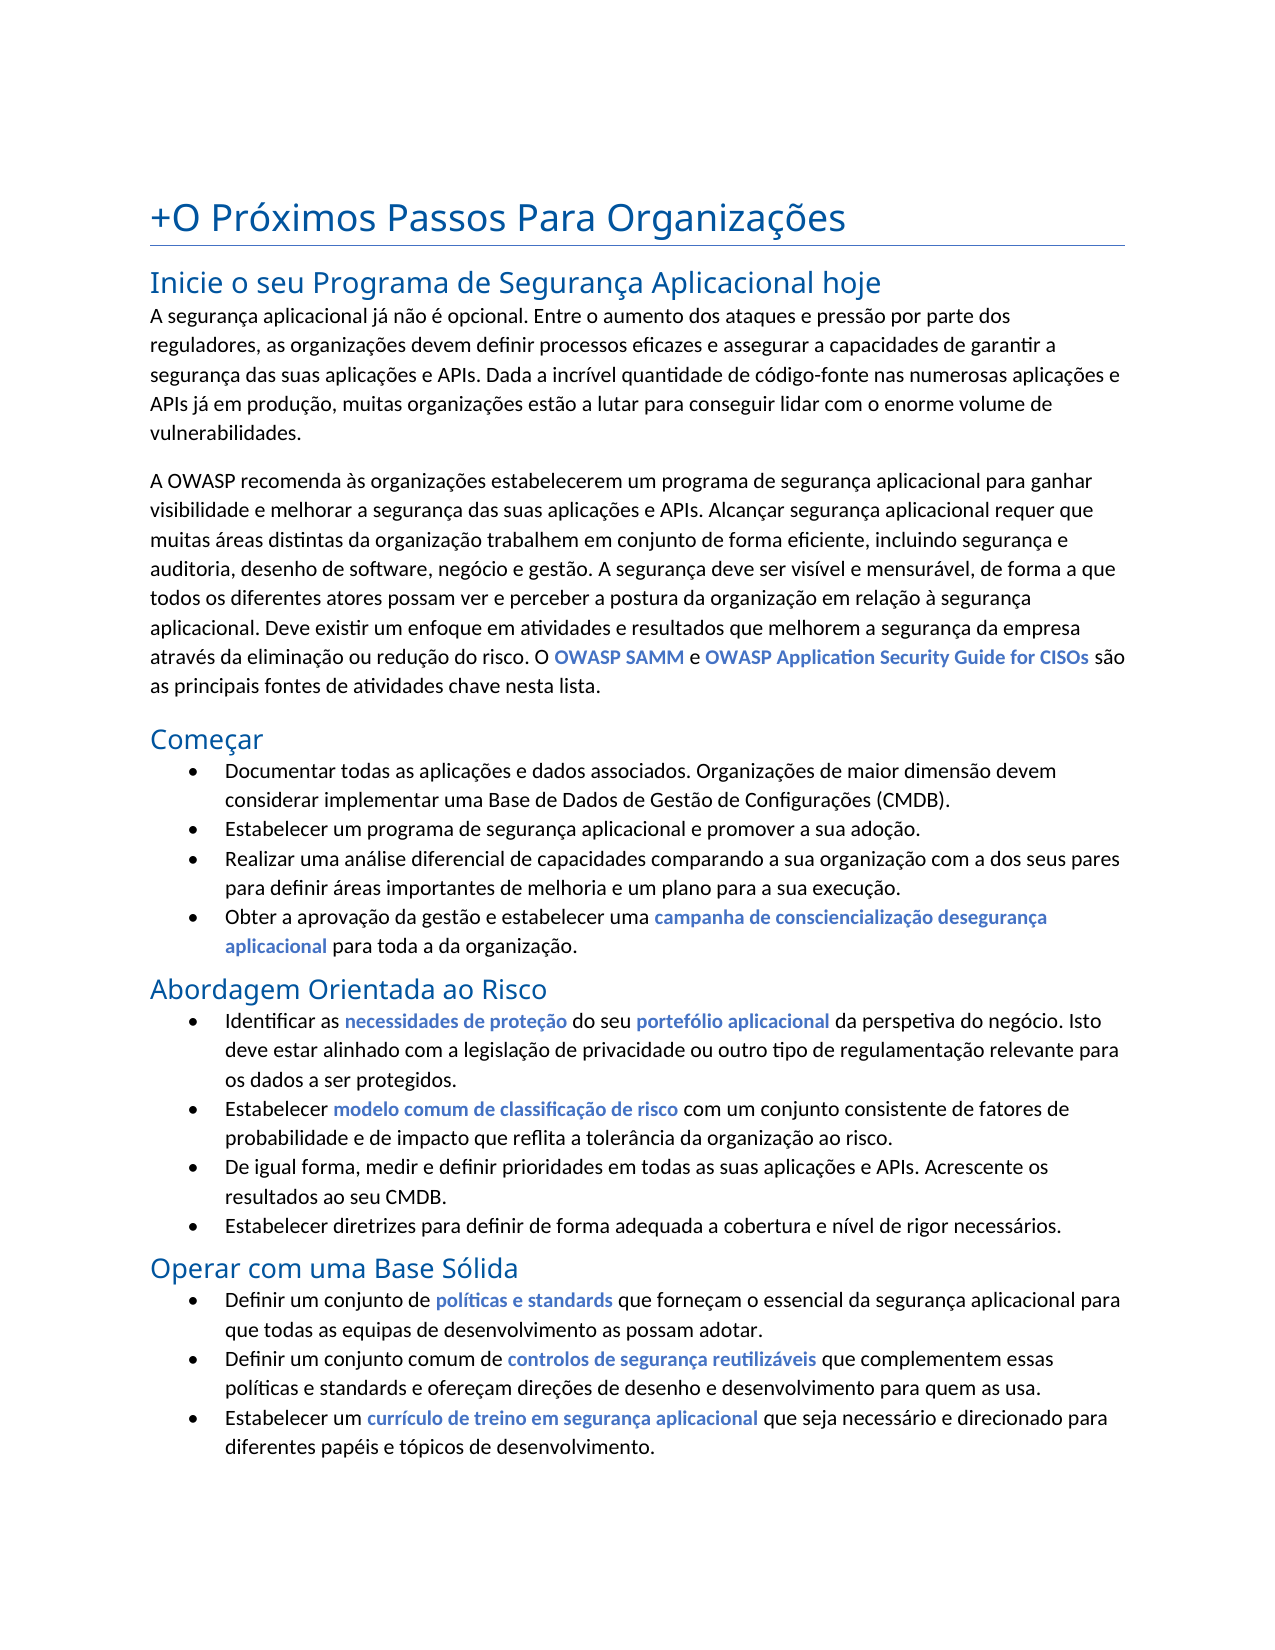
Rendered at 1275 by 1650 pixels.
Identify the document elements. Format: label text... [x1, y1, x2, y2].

list Identificar as necessidades de proteção do seu portefólio aplicacional da perspetiva do negócio. Isto deve estar alinhado com a legislação de privacidade ou outro tipo de regulamentação relevante para os dados a ser protegidos. [187, 1007, 1125, 1092]
subtitle Inicie o seu Programa de Segurança Aplicacional hoje [150, 262, 1125, 302]
list Estabelecer modelo comum de classificação de risco com um conjunto consistente de fatores de probabilidade e de impacto que reflita a tolerância da organização ao risco. [187, 1095, 1125, 1151]
list Definir um conjunto de políticas e standards que forneçam o essencial da segurança aplicacional para que todas as equipas de desenvolvimento as possam adotar. [187, 1287, 1125, 1342]
subtitle +O Próximos Passos Para Organizações [150, 192, 1125, 245]
list Definir um conjunto comum de controlos de segurança reutilizáveis que complementem essas políticas e standards e ofereçam direções de desenho e desenvolvimento para quem as usa. [187, 1345, 1125, 1401]
text A OWASP recomenda às organizações estabelecerem um programa de segurança aplicacional para ganhar visibilidade e melhorar a segurança das suas aplicações e APIs. Alcançar segurança aplicacional requer que muitas áreas distintas da organização trabalhem em conjunto de forma eficiente, incluindo segurança e auditoria, desenho de software, negócio e gestão. A segurança deve ser visível e mensurável, de forma a que todos os diferentes atores possam ver e perceber a postura da organização em relação à segurança aplicacional. Deve existir um enfoque em atividades e resultados que melhorem a segurança da empresa através da eliminação ou redução do risco. O OWASP SAMM e OWASP Application Security Guide for CISOs são as principais fontes de atividades chave nesta lista. [150, 467, 1125, 699]
subtitle Começar [150, 720, 1125, 757]
list Estabelecer diretrizes para definir de forma adequada a cobertura e nível de rigor necessários. [187, 1212, 1125, 1239]
text A segurança aplicacional já não é opcional. Entre o aumento dos ataques e pressão por parte dos reguladores, as organizações devem definir processos eficazes e assegurar a capacidades de garantir a segurança das suas aplicações e APIs. Dada a incrível quantidade de código-fonte nas numerosas aplicações e APIs já em produção, muitas organizações estão a lutar para conseguir lidar com o enorme volume de vulnerabilidades. [150, 302, 1125, 446]
subtitle Abordagem Orientada ao Risco [150, 970, 1125, 1007]
list Estabelecer um currículo de treino em segurança aplicacional que seja necessário e direcionado para diferentes papéis e tópicos de desenvolvimento. [187, 1404, 1125, 1459]
list Estabelecer um programa de segurança aplicacional e promover a sua adoção. [187, 816, 1125, 842]
list Obter a aprovação da gestão e estabelecer uma campanha de consciencialização desegurança aplicacional para toda a da organização. [187, 903, 1125, 959]
list De igual forma, medir e definir prioridades em todas as suas aplicações e APIs. Acrescente os resultados ao seu CMDB. [187, 1153, 1125, 1209]
subtitle Operar com uma Base Sólida [150, 1250, 1125, 1287]
list Realizar uma análise diferencial de capacidades comparando a sua organização com a dos seus pares para definir áreas importantes de melhoria e um plano para a sua execução. [187, 845, 1125, 901]
list Documentar todas as aplicações e dados associados. Organizações de maior dimensão devem considerar implementar uma Base de Dados de Gestão de Configurações (CMDB). [187, 757, 1125, 813]
